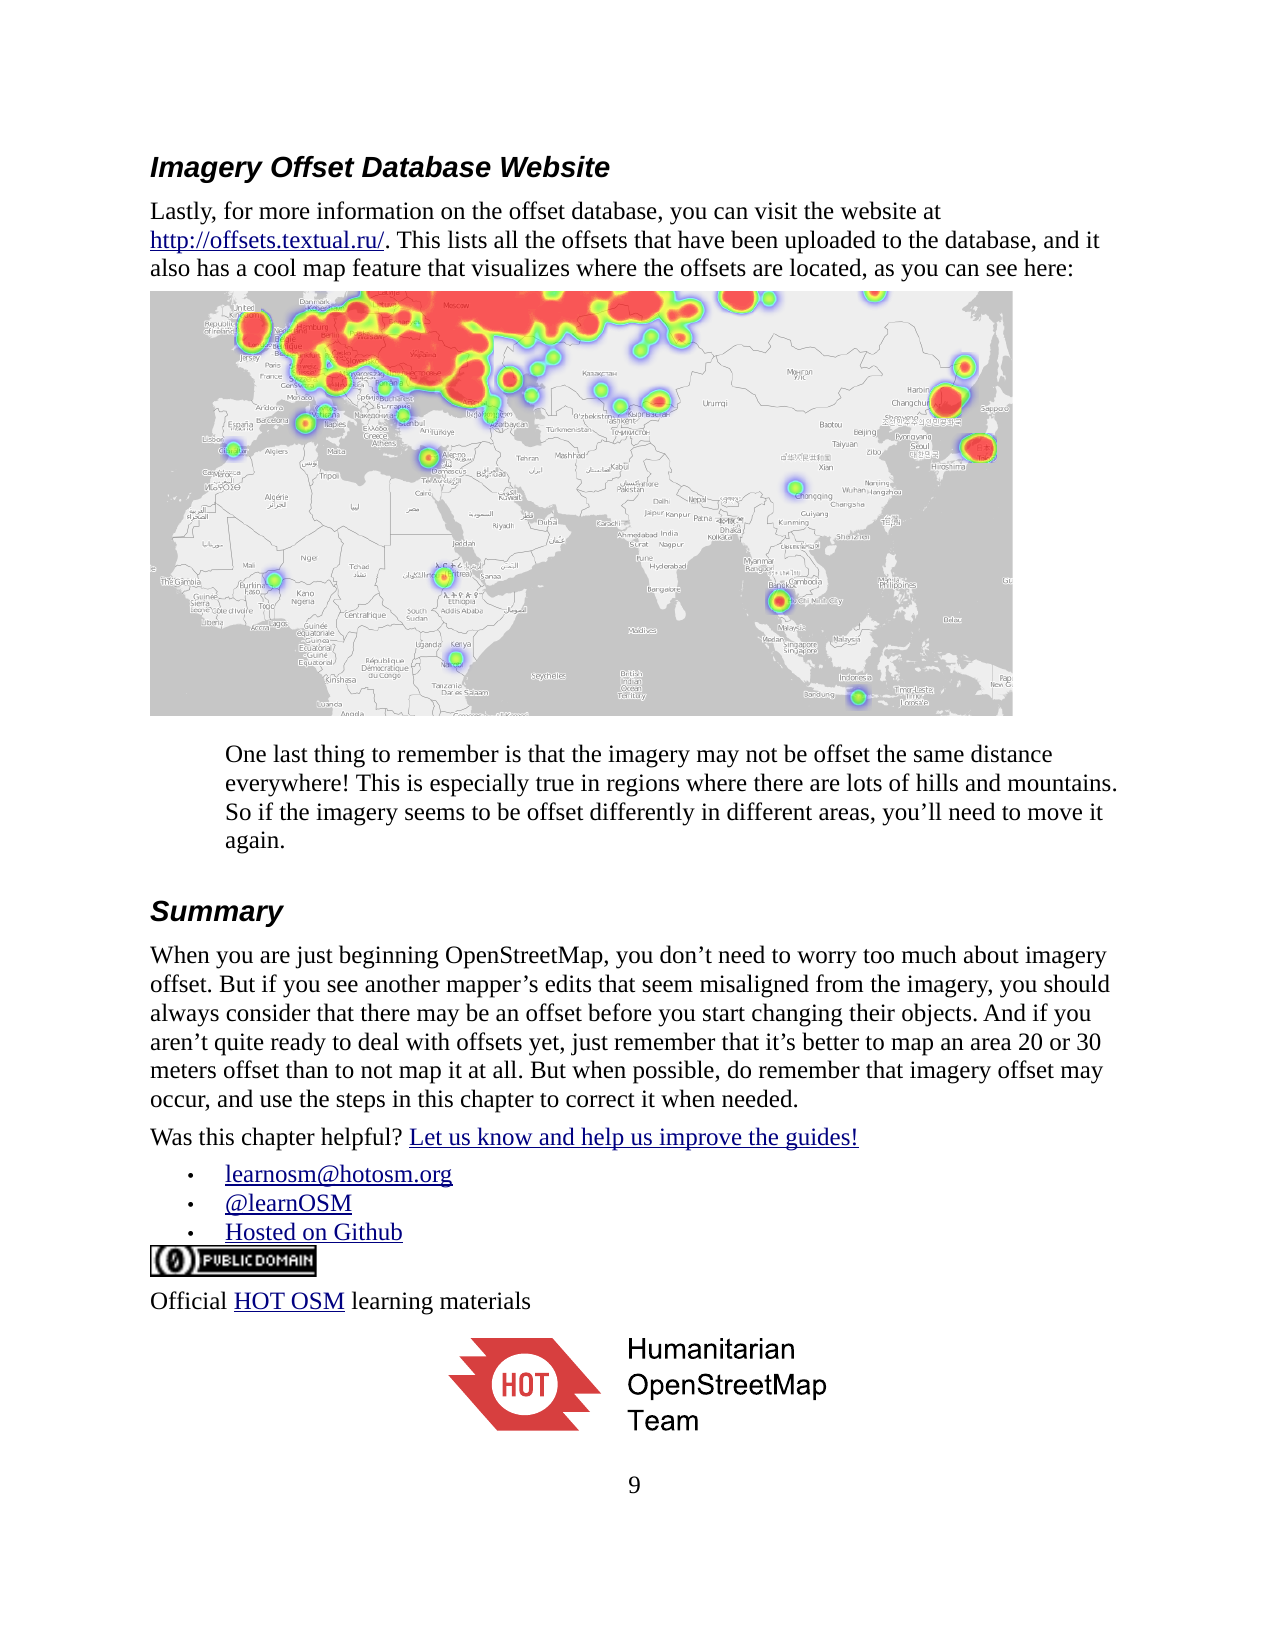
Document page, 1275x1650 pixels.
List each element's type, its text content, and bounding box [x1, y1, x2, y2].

picture [150, 291, 1013, 716]
text When you are just beginning OpenStreetMap, you don’t need to worry too much about imagery offset. But if you see another mapper’s edits that seem misaligned from the imagery, you should always consider that there may be an offset before you start changing their objects. And if you aren’t quite ready to deal with offsets yet, just remember that it’s better to map an area 20 or 30 meters offset than to not map it at all. But when possible, do remember that imagery offset may occur, and use the steps in this chapter to correct it when needed. [150, 940, 1125, 1113]
subtitle Imagery Offset Database Website [150, 150, 1125, 183]
subtitle Summary [150, 894, 1125, 928]
list @learnOSM [187, 1188, 1125, 1217]
text Official HOT OSM learning materials [150, 1286, 1125, 1315]
text Lastly, for more information on the offset database, you can visit the website at http://offsets.textual.ru/. This lists all the offsets that have been uploaded to the database, and it also has a cool map feature that visualizes where the offsets are located, as you can see here: [150, 196, 1125, 282]
list Hosted on Github [187, 1217, 1125, 1246]
list learnosm@hotosm.org [187, 1159, 1125, 1188]
picture [150, 1245, 317, 1277]
text One last thing to remember is that the imagery may not be offset the same distance everywhere! This is especially true in regions where there are lots of hills and mountains. So if the imagery seems to be offset differently in different areas, you’ll need to move it again. [225, 739, 1125, 854]
text Was this chapter helpful? Let us know and help us improve the guides! [150, 1122, 1125, 1151]
